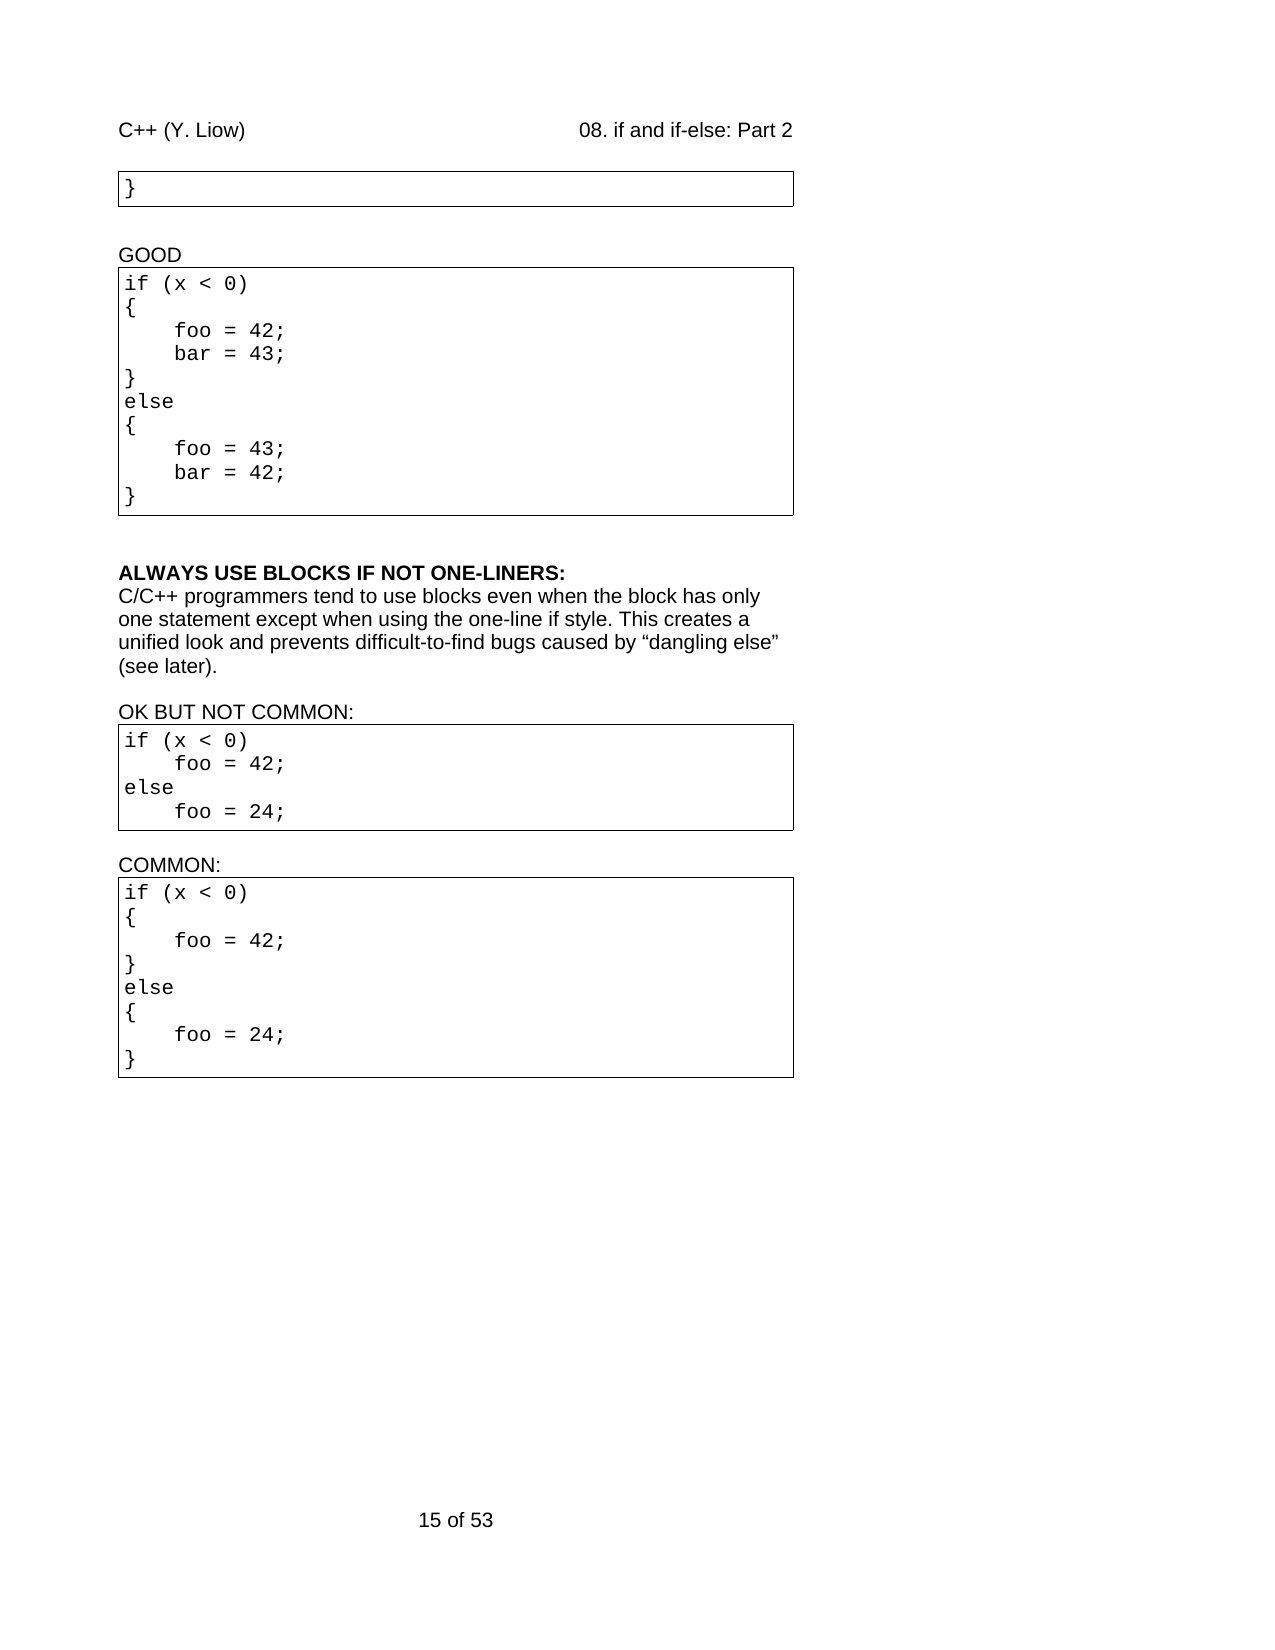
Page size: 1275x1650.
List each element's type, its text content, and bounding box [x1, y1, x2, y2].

table_header if (x < 0) { foo = 42; } else { foo = 24; } [119, 878, 793, 1077]
text C/C++ programmers tend to use blocks even when the block has only one statement except when using the one-line if style. This creates a unified look and prevents difficult-to-find bugs caused by “dangling else” (see later). [118, 584, 793, 677]
text GOOD [118, 243, 793, 267]
table_header if (x < 0) foo = 42; else foo = 24; [119, 725, 793, 830]
table_header } [119, 172, 793, 206]
text ALWAYS USE BLOCKS IF NOT ONE-LINERS: [118, 561, 793, 584]
table_header if (x < 0) { foo = 42; bar = 43; } else { foo = 43; bar = 42; } [119, 268, 793, 515]
text COMMON: [118, 853, 793, 877]
text OK BUT NOT COMMON: [118, 701, 793, 724]
